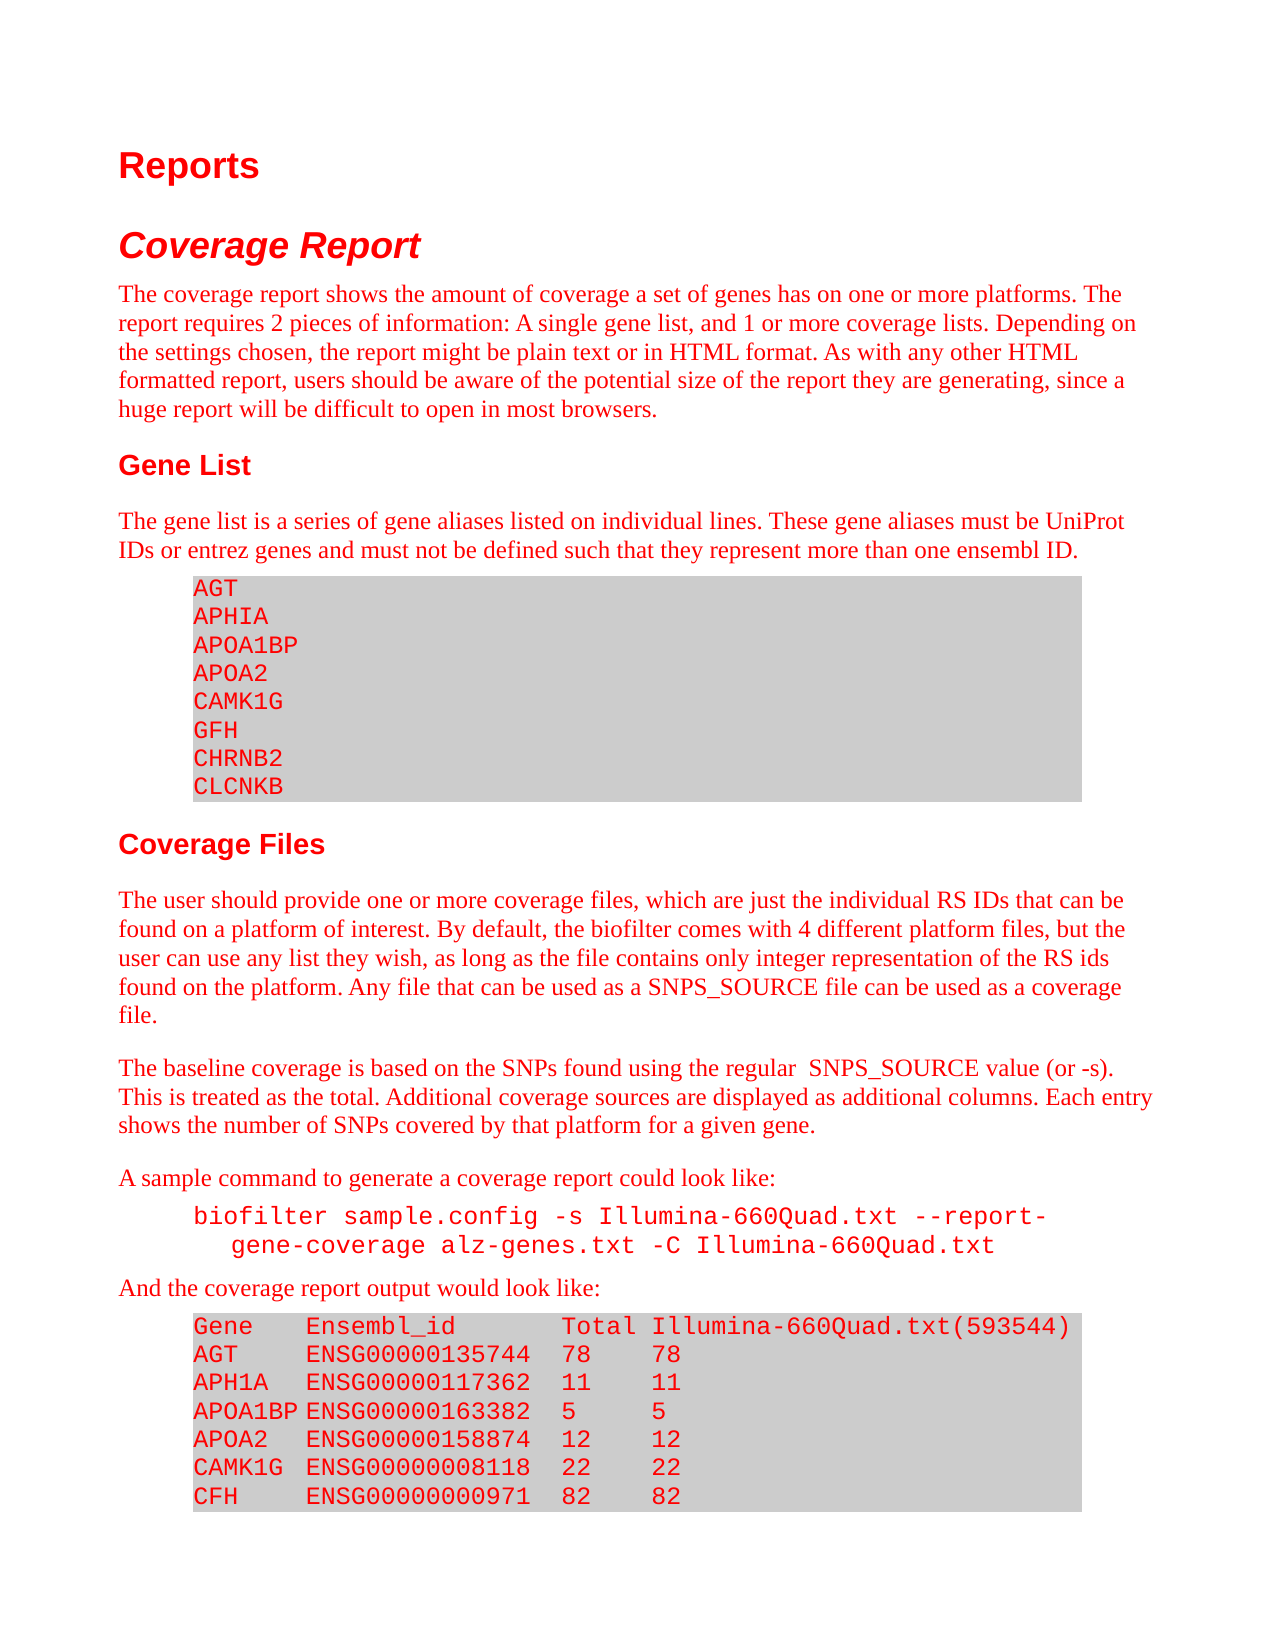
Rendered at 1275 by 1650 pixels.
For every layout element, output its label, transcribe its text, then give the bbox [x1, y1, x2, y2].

text APOA1BP [193, 632, 1082, 661]
text APOA1BP ENSG00000163382 5 5 [193, 1398, 1082, 1427]
text GFH [193, 717, 1082, 746]
text The baseline coverage is based on the SNPs found using the regular SNPS_SOURCE value (or -s). This is treated as the total. Additional coverage sources are displayed as additional columns. Each entry shows the number of SNPs covered by that platform for a given gene. [118, 1053, 1157, 1139]
text CFH ENSG00000000971 82 82 [193, 1483, 1082, 1512]
text APH1A ENSG00000117362 11 11 [193, 1370, 1082, 1398]
subtitle Coverage Report [118, 224, 1157, 267]
text CLCNKB [193, 774, 1082, 802]
text CHRNB2 [193, 746, 1082, 774]
text The coverage report shows the amount of coverage a set of genes has on one or more platforms. The report requires 2 pieces of information: A single gene list, and 1 or more coverage lists. Depending on the settings chosen, the report might be plain text or in HTML format. As with any other HTML formatted report, users should be aware of the potential size of the report they are generating, since a huge report will be difficult to open in most browsers. [118, 279, 1157, 423]
subtitle Gene List [118, 448, 1157, 482]
text CAMK1G ENSG00000008118 22 22 [193, 1455, 1082, 1483]
text The gene list is a series of gene aliases listed on individual lines. These gene aliases must be UniProt IDs or entrez genes and must not be defined such that they represent more than one ensembl ID. [118, 506, 1157, 564]
text The user should provide one or more coverage files, which are just the individual RS IDs that can be found on a platform of interest. By default, the biofilter comes with 4 different platform files, but the user can use any list they wish, as long as the file contains only integer representation of the RS ids found on the platform. Any file that can be used as a SNPS_SOURCE file can be used as a coverage file. [118, 885, 1157, 1029]
text CAMK1G [193, 689, 1082, 717]
text APHIA [193, 604, 1082, 632]
text AGT [193, 576, 1082, 604]
text APOA2 ENSG00000158874 12 12 [193, 1427, 1082, 1455]
text Gene Ensembl_id Total Illumina-660Quad.txt(593544) [193, 1313, 1082, 1342]
subtitle Coverage Files [118, 827, 1157, 861]
text A sample command to generate a coverage report could look like: [118, 1163, 1157, 1192]
text And the coverage report output would look like: [118, 1273, 1157, 1301]
text APOA2 [193, 661, 1082, 689]
text biofilter sample.config -s Illumina-660Quad.txt --report-gene-coverage alz-genes.txt -C Illumina-660Quad.txt [193, 1204, 1082, 1261]
text AGT ENSG00000135744 78 78 [193, 1342, 1082, 1370]
subtitle Reports [118, 143, 1157, 186]
